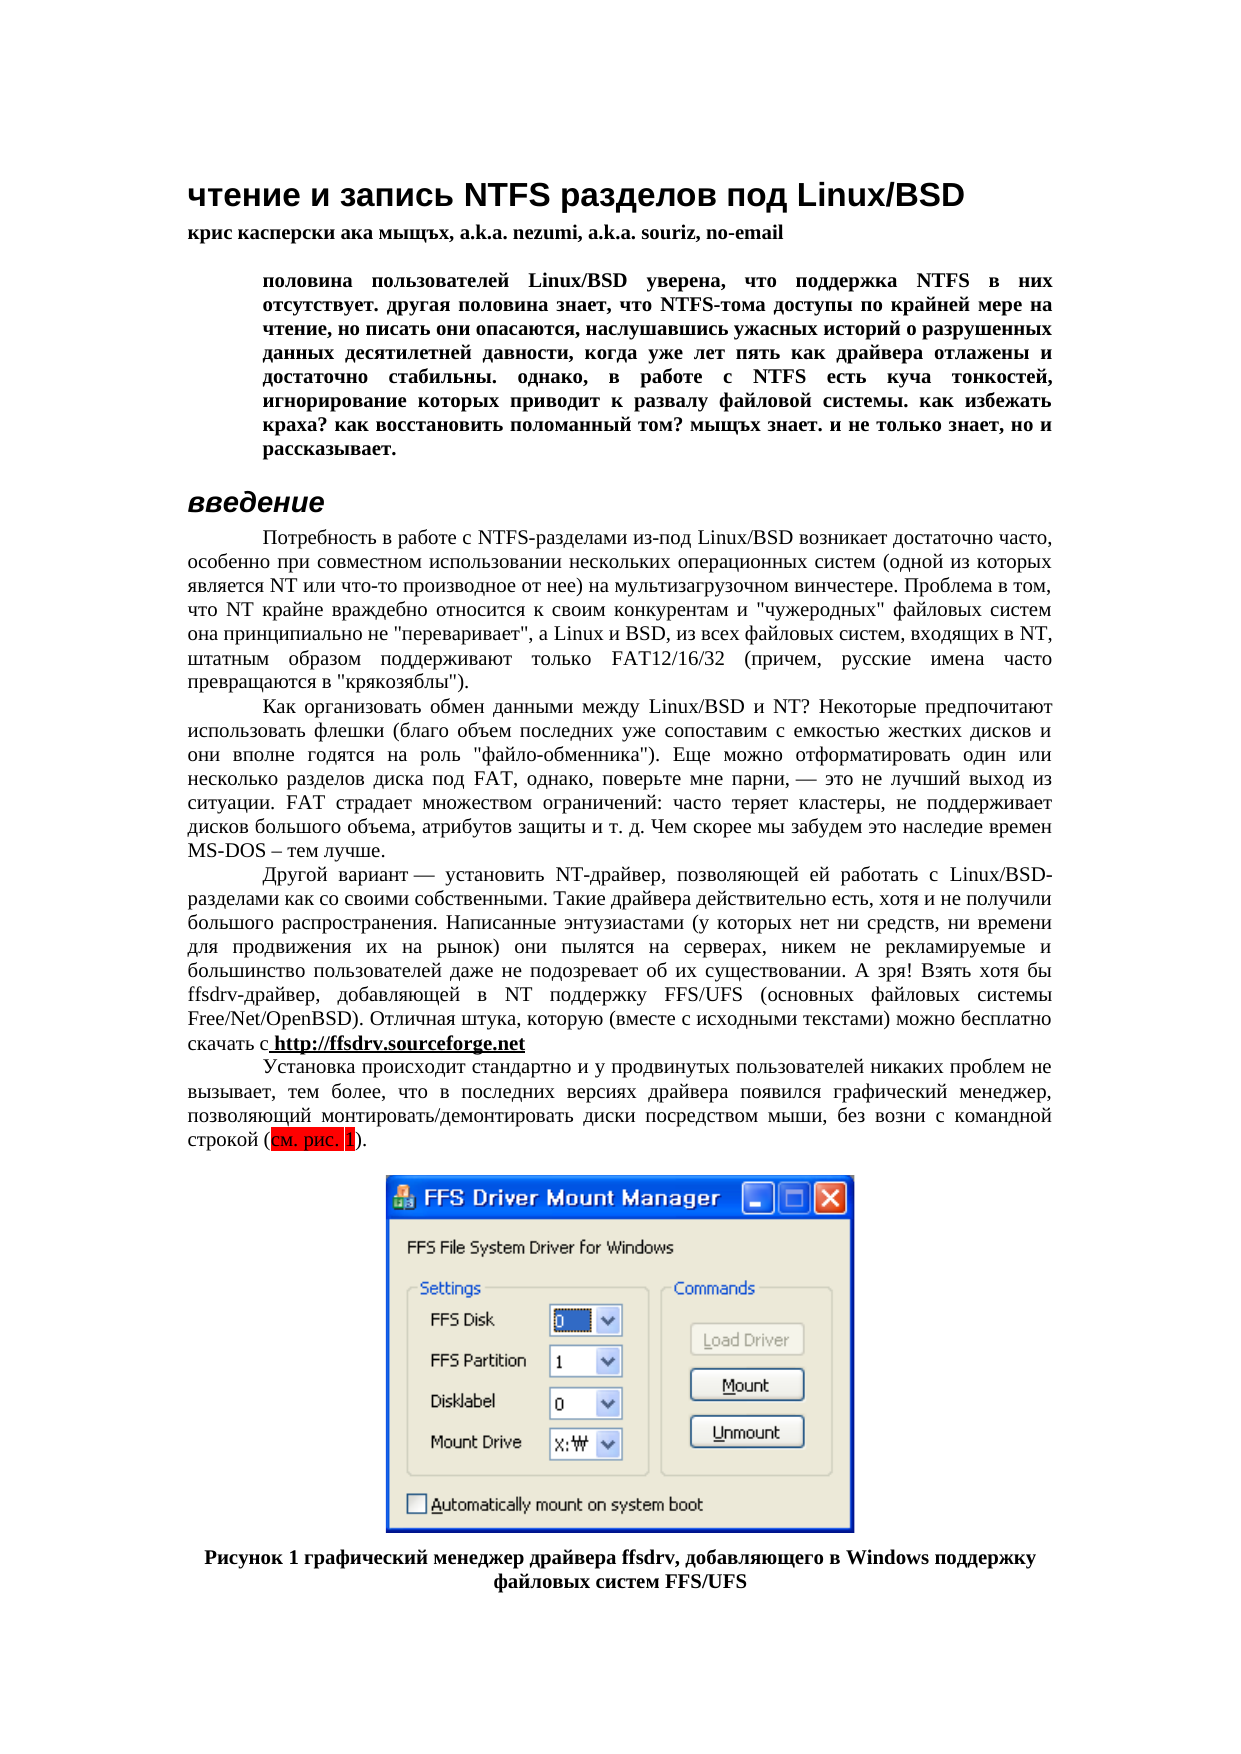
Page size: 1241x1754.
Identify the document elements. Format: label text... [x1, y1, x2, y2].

text крис касперски ака мыщъх, a.k.a. nezumi, a.k.a. souriz, no-email [187, 220, 1053, 244]
text Рисунок 1 графический менеджер драйвера ffsdrv, добавляющего в Windows поддержку файловых систем FFS/UFS [187, 1545, 1053, 1593]
subtitle введение [187, 485, 1053, 519]
text Установка происходит стандартно и у продвинутых пользователей никаких проблем не вызывает, тем более, что в последних версиях драйвера появился графический менеджер, позволяющий монтировать/демонтировать диски посредством мыши, без возни с командной строкой (см. рис. 1). [187, 1054, 1053, 1151]
text половина пользователей Linux/BSD уверена, что поддержка NTFS в них отсутствует. другая половина знает, что NTFS-тома доступы по крайней мере на чтение, но писать они опасаются, наслушавшись ужасных историй о разрушенных данных десятилетней давности, когда уже лет пять как драйвера отлажены и достаточно стабильны. однако, в работе с NTFS есть куча тонкостей, игнорирование которых приводит к развалу файловой системы. как избежать краха? как восстановить поломанный том? мыщъх знает. и не только знает, но и рассказывает. [262, 268, 1053, 460]
subtitle чтение и запись NTFS разделов под Linux/BSD [187, 175, 1053, 213]
text Другой вариант — установить NT-драйвер, позволяющей ей работать с Linux/BSD-разделами как со своими собственными. Такие драйвера действительно есть, хотя и не получили большого распространения. Написанные энтузиастами (у которых нет ни средств, ни времени для продвижения их на рынок) они пылятся на серверах, никем не рекламируемые и большинство пользователей даже не подозревает об их существовании. А зря! Взять хотя бы ffsdrv-драйвер, добавляющей в NT поддержку FFS/UFS (основных файловых системы Free/Net/OpenBSD). Отличная штука, которую (вместе с исходными текстами) можно бесплатно скачать с http://ffsdrv.sourceforge.net [187, 862, 1053, 1054]
picture [385, 1175, 855, 1533]
text Как организовать обмен данными между Linux/BSD и NT? Некоторые предпочитают использовать флешки (благо объем последних уже сопоставим с емкостью жестких дисков и они вполне годятся на роль "файло-обменника"). Еще можно отформатировать один или несколько разделов диска под FAT, однако, поверьте мне парни, — это не лучший выход из ситуации. FAT страдает множеством ограничений: часто теряет кластеры, не поддерживает дисков большого объема, атрибутов защиты и т. д. Чем скорее мы забудем это наследие времен MS-DOS – тем лучше. [187, 693, 1053, 862]
text Потребность в работе с NTFS-разделами из-под Linux/BSD возникает достаточно часто, особенно при совместном использовании нескольких операционных систем (одной из которых является NT или что-то производное от нее) на мультизагрузочном винчестере. Проблема в том, что NT крайне враждебно относится к своим конкурентам и "чужеродных" файловых систем она принципиально не "переваривает", а Linux и BSD, из всех файловых систем, входящих в NT, штатным образом поддерживают только FAT12/16/32 (причем, русские имена часто превращаются в "крякозяблы"). [187, 525, 1053, 693]
